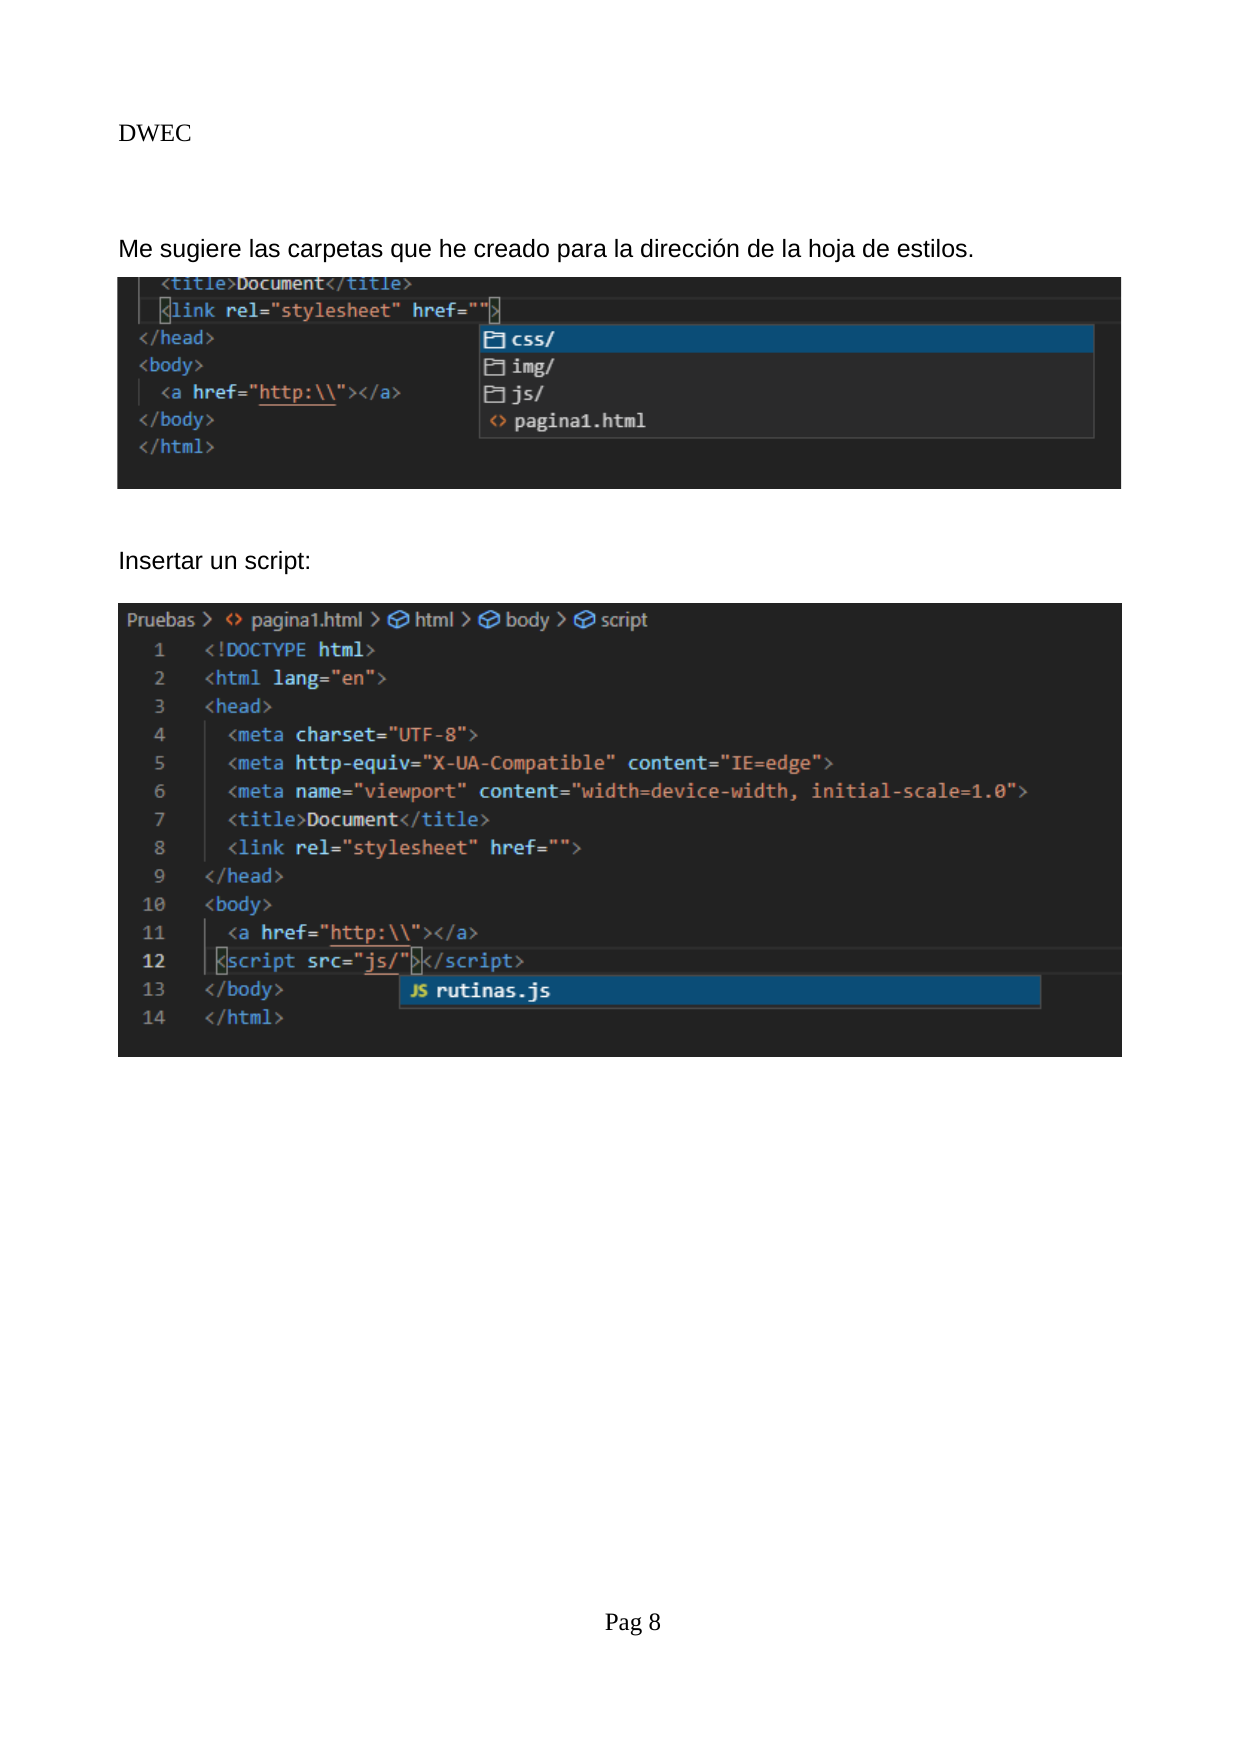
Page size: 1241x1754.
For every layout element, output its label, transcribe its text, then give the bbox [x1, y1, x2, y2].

text Insertar un script: [118, 546, 1122, 574]
picture [118, 603, 1122, 1057]
text Me sugiere las carpetas que he creado para la dirección de la hoja de estilos. [118, 234, 1122, 263]
picture [117, 277, 1122, 489]
